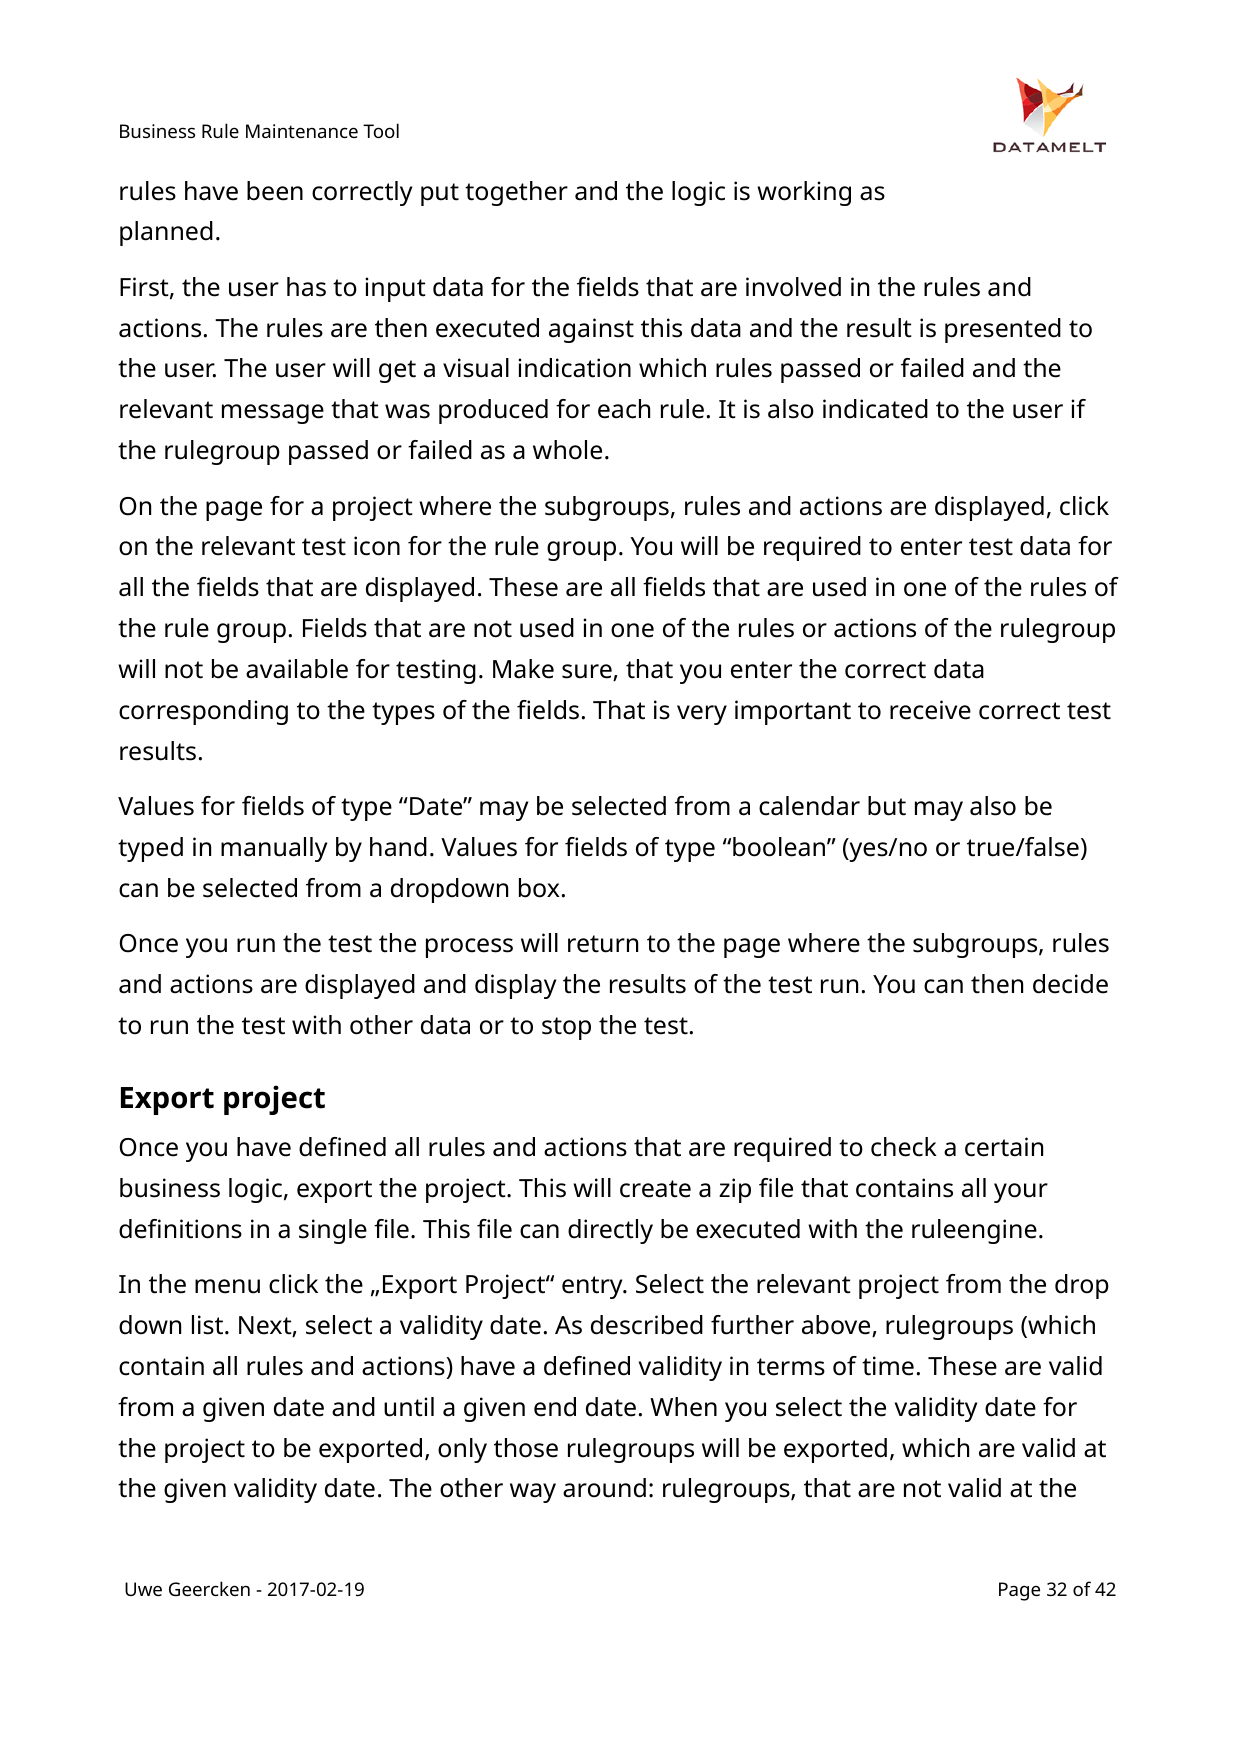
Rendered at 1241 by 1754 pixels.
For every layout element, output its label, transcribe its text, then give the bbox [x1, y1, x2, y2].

text In the menu click the „Export Project“ entry. Select the relevant project from the drop down list. Next, select a validity date. As described further above, rulegroups (which contain all rules and actions) have a defined validity in terms of time. These are valid from a given date and until a given end date. When you select the validity date for the project to be exported, only those rulegroups will be exported, which are valid at the given validity date. The other way around: rulegroups, that are not valid at the [118, 1267, 1122, 1505]
text First, the user has to input data for the fields that are involved in the rules and actions. The rules are then executed against this data and the result is presented to the user. The user will get a visual indication which rules passed or failed and the relevant message that was produced for each rule. It is also indicated to the user if the rulegroup passed or failed as a whole. [118, 269, 1122, 467]
text Once you run the test the process will return to the page where the subgroups, rules and actions are displayed and display the results of the test run. You can then decide to run the test with other data or to stop the test. [118, 926, 1122, 1041]
picture [992, 69, 1107, 160]
text Once you have defined all rules and actions that are required to check a certain business logic, export the project. This will create a zip file that contains all your definitions in a single file. This file can directly be executed with the ruleengine. [118, 1130, 1122, 1246]
text Values for fields of type “Date” may be selected from a calendar but may also be typed in manually by hand. Values for fields of type “boolean” (yes/no or true/false) can be selected from a dropdown box. [118, 788, 1122, 904]
subtitle Export project [118, 1077, 1122, 1117]
text On the page for a project where the subgroups, rules and actions are displayed, click on the relevant test icon for the rule group. You will be required to enter test data for all the fields that are displayed. These are all fields that are used in one of the rules of the rule group. Fields that are not used in one of the rules or actions of the rulegroup will not be available for testing. Make sure, that you enter the correct data corresponding to the types of the fields. That is very important to receive correct test results. [118, 488, 1122, 767]
text rules have been correctly put together and the logic is working as planned. [118, 173, 1122, 248]
